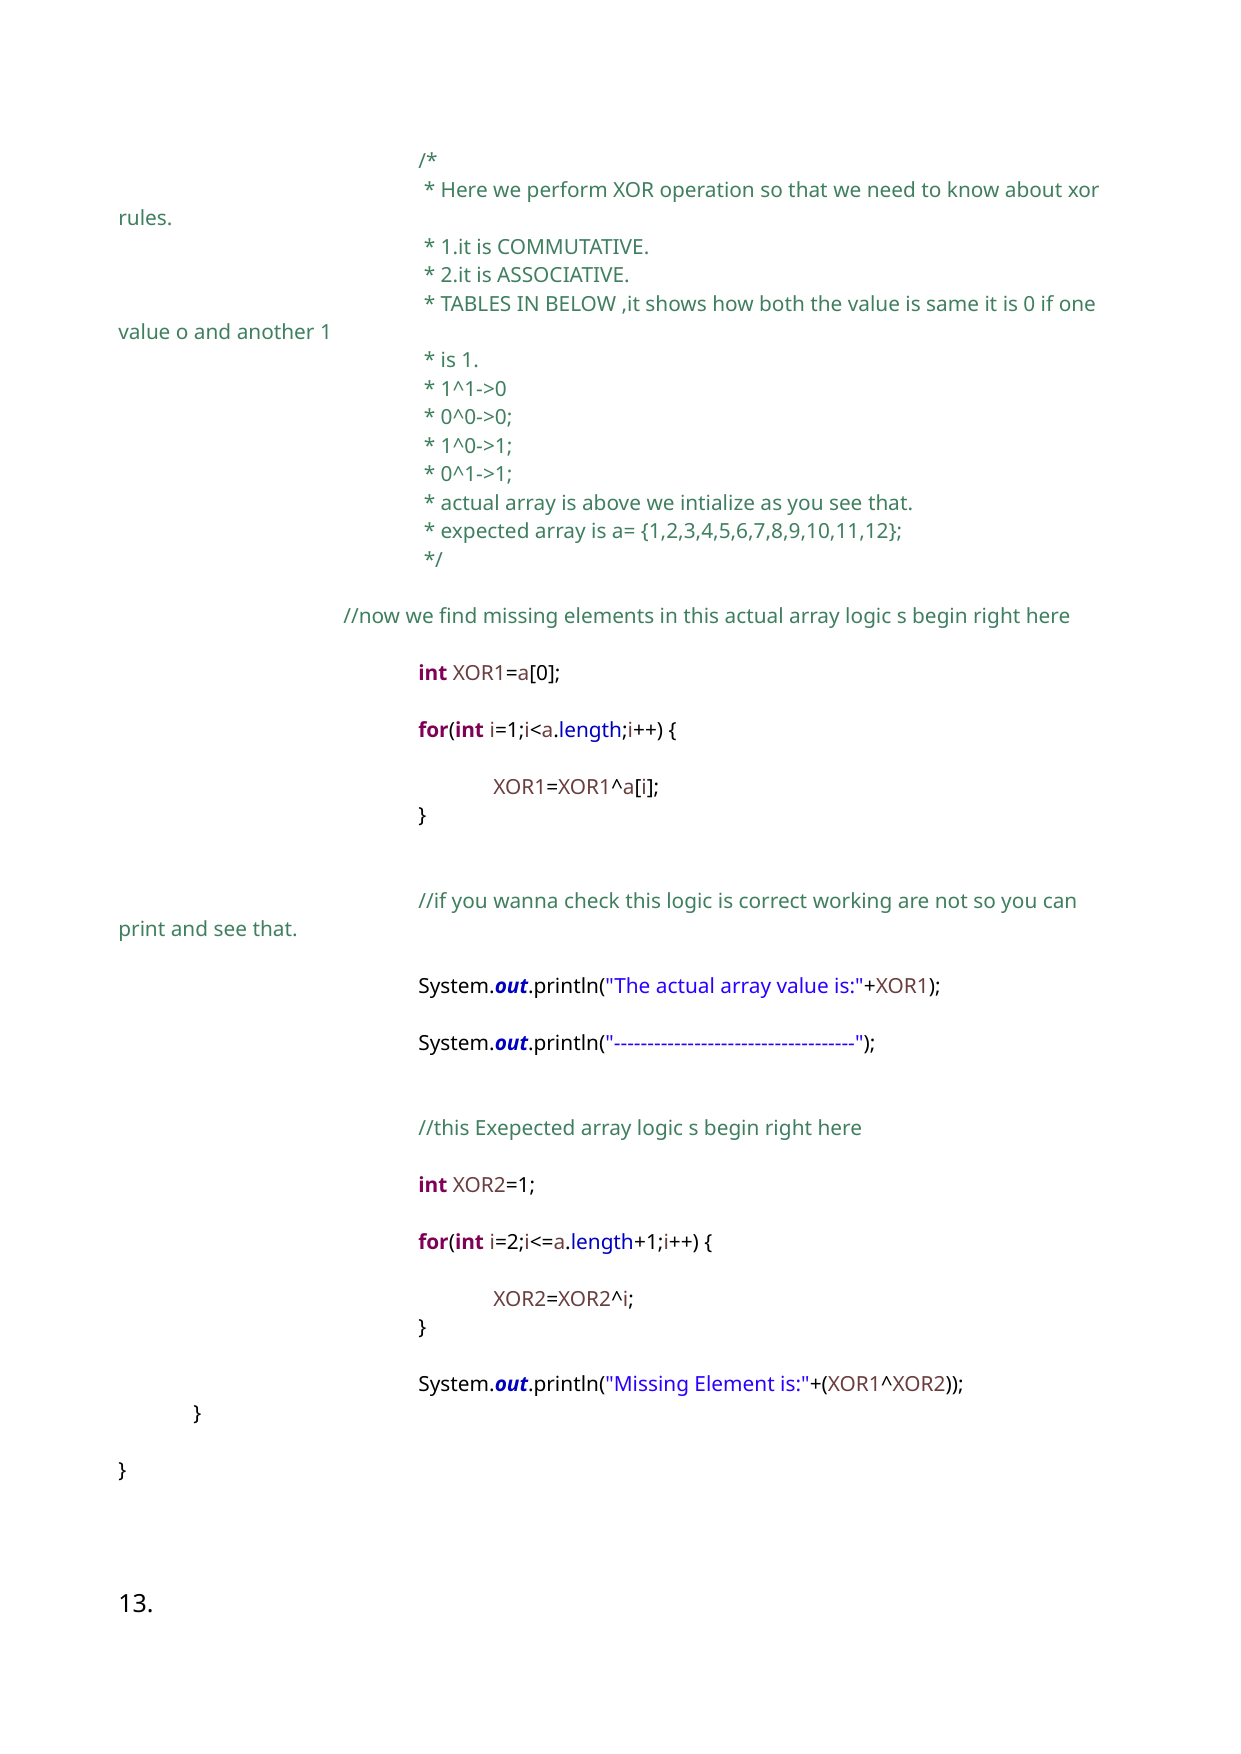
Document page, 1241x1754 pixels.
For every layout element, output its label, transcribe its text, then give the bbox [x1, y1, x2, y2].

text * Here we perform XOR operation so that we need to know about xor rules. [118, 175, 1122, 232]
text System.out.println("The actual array value is:"+XOR1); [118, 971, 1122, 1000]
text XOR2=XOR2^i; [118, 1284, 1122, 1312]
text /* [118, 147, 1122, 175]
text } [118, 1455, 1122, 1483]
text * 1^1->0 [118, 374, 1122, 402]
text System.out.println("------------------------------------"); [118, 1028, 1122, 1057]
text } [118, 1398, 1122, 1426]
text //this Exepected array logic s begin right here [118, 1113, 1122, 1142]
text XOR1=XOR1^a[i]; [118, 772, 1122, 801]
text * 1.it is COMMUTATIVE. [118, 232, 1122, 260]
text * is 1. [118, 346, 1122, 374]
text for(int i=1;i<a.length;i++) { [118, 715, 1122, 744]
text int XOR1=a[0]; [118, 658, 1122, 687]
text //if you wanna check this logic is correct working are not so you can print and see that. [118, 886, 1122, 943]
text //now we find missing elements in this actual array logic s begin right here [118, 602, 1122, 630]
text for(int i=2;i<=a.length+1;i++) { [118, 1227, 1122, 1256]
text * 1^0->1; [118, 431, 1122, 459]
text */ [118, 545, 1122, 573]
text * 2.it is ASSOCIATIVE. [118, 260, 1122, 289]
text * actual array is above we intialize as you see that. [118, 488, 1122, 516]
text * 0^0->0; [118, 402, 1122, 431]
text } [118, 1312, 1122, 1341]
text * 0^1->1; [118, 459, 1122, 488]
text int XOR2=1; [118, 1170, 1122, 1199]
text System.out.println("Missing Element is:"+(XOR1^XOR2)); [118, 1369, 1122, 1398]
text } [118, 801, 1122, 829]
text * expected array is a= {1,2,3,4,5,6,7,8,9,10,11,12}; [118, 516, 1122, 545]
text * TABLES IN BELOW ,it shows how both the value is same it is 0 if one value o and another 1 [118, 289, 1122, 346]
text 13. [118, 1585, 1122, 1619]
